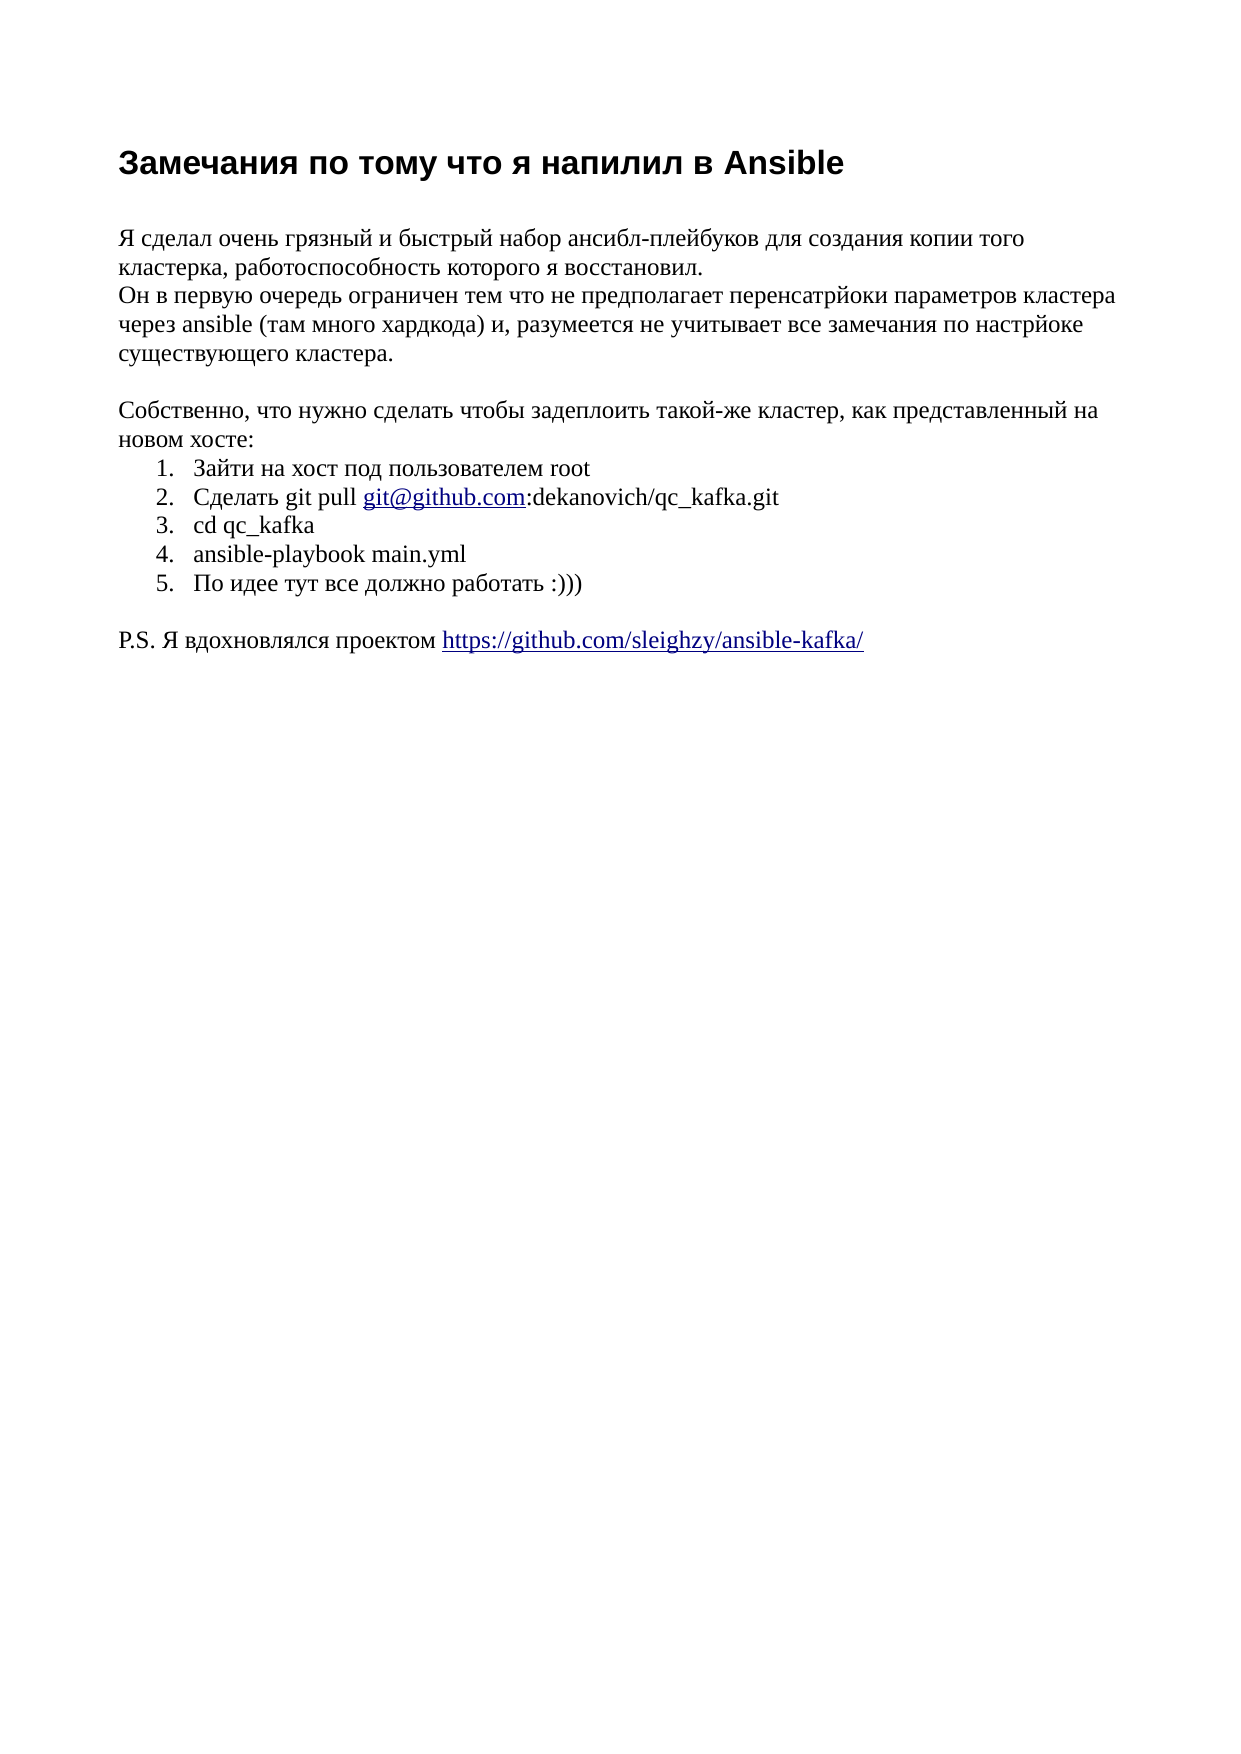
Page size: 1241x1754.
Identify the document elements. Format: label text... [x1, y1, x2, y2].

list По идее тут все должно работать :))) [156, 568, 1122, 597]
list Зайти на хост под пользователем root [156, 453, 1122, 482]
text Собственно, что нужно сделать чтобы задеплоить такой-же кластер, как представленный на новом хосте: [118, 396, 1122, 453]
list cd qc_kafka [156, 511, 1122, 539]
text Он в первую очередь ограничен тем что не предполагает перенсатрйоки параметров кластера через ansible (там много хардкода) и, разумеется не учитывает все замечания по настрйоке существующего кластера. [118, 281, 1122, 367]
text P.S. Я вдохновлялся проектом https://github.com/sleighzy/ansible-kafka/ [118, 626, 1122, 654]
subtitle Замечания по тому что я напилил в Ansible [118, 143, 1122, 182]
list Cделать git pull git@github.com:dekanovich/qc_kafka.git [156, 482, 1122, 511]
list ansible-playbook main.yml [156, 539, 1122, 568]
text Я сделал очень грязный и быстрый набор ансибл-плейбуков для создания копии того кластерка, работоспособность которого я восстановил. [118, 223, 1122, 281]
